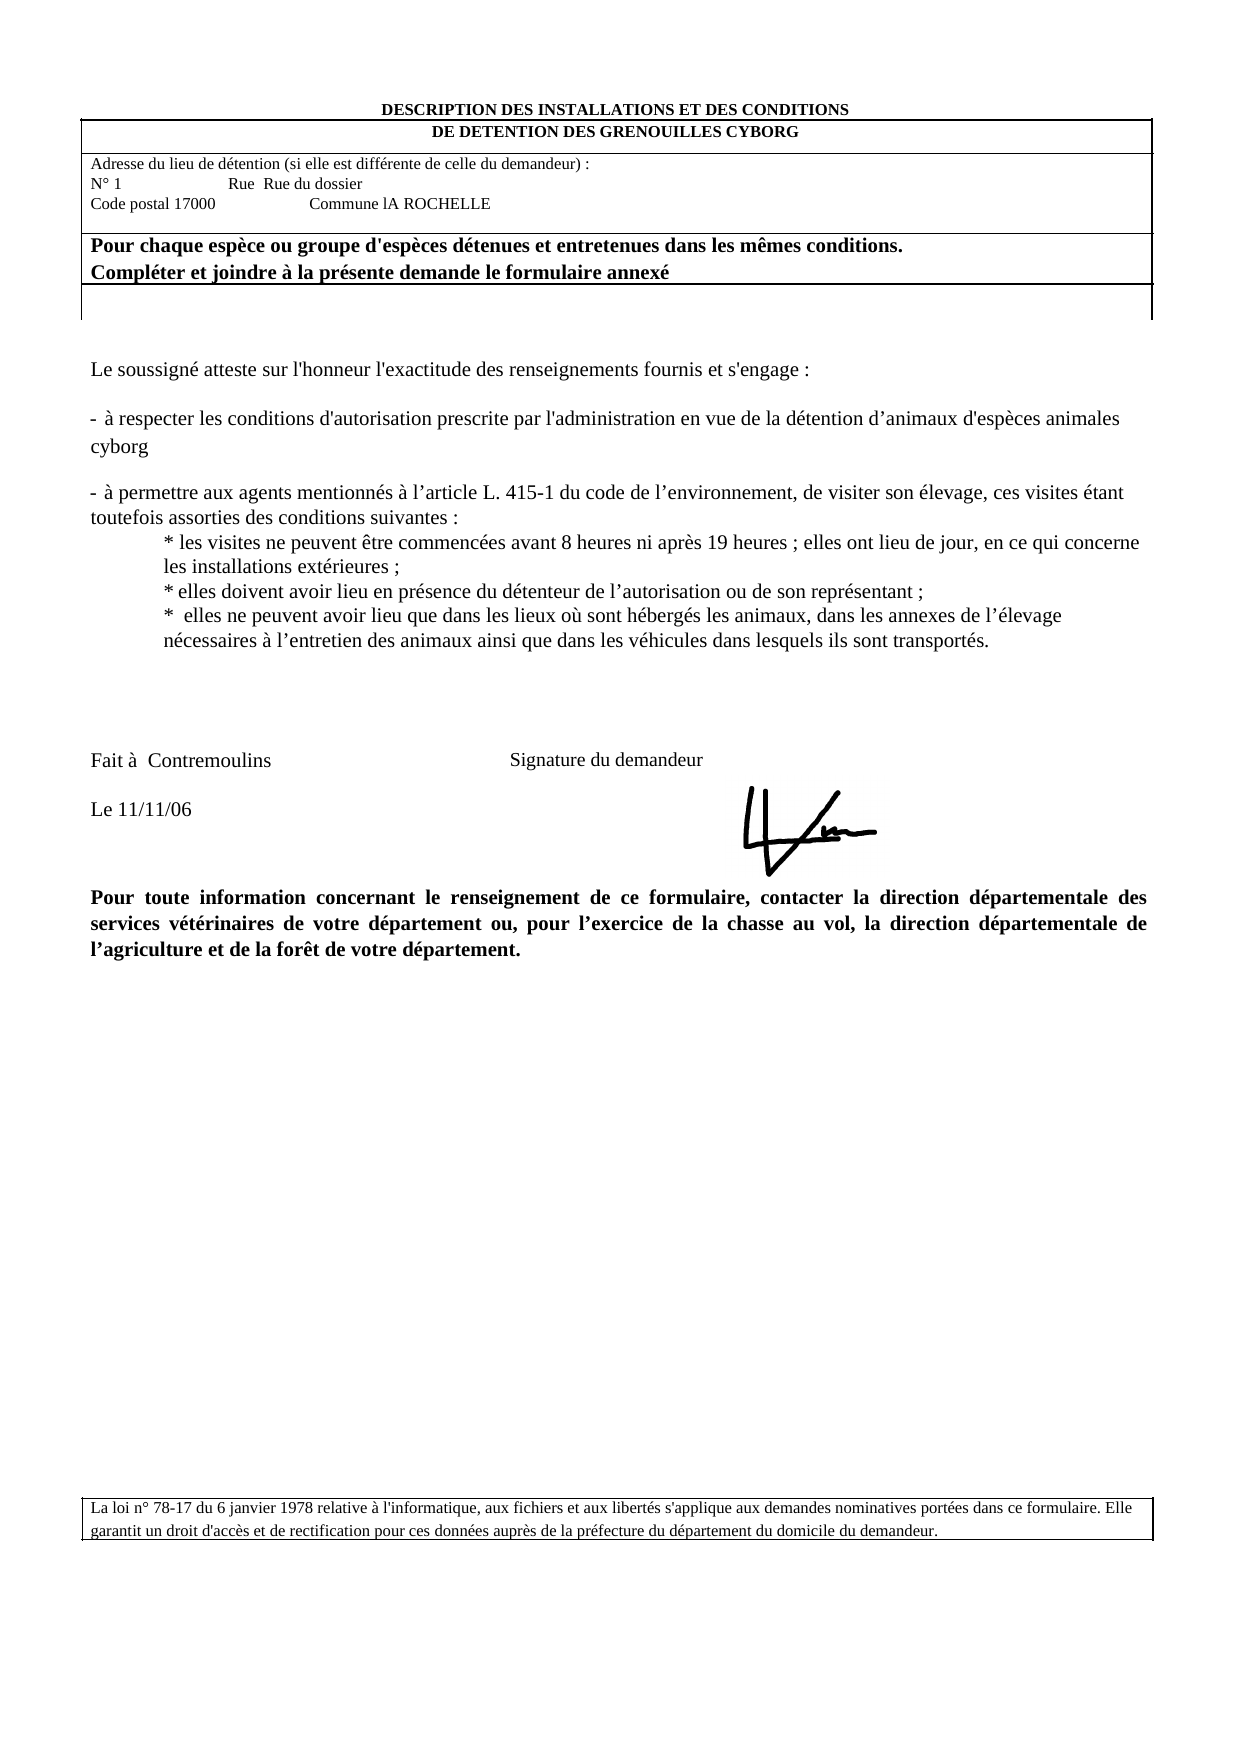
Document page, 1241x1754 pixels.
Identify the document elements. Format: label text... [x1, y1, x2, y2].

text Pour toute information concernant le renseignement de ce formulaire, contacter la direction départementale des services vétérinaires de votre département ou, pour l’exercice de la chasse au vol, la direction départementale de l’agriculture et de la forêt de votre département. [90, 885, 1148, 961]
text Le soussigné atteste sur l'honneur l'exactitude des renseignements fournis et s'engage : [90, 357, 1148, 381]
text [890, 797, 1148, 821]
list elles doivent avoir lieu en présence du détenteur de l’autorisation ou de son représentant ; [163, 579, 1148, 603]
text Signature du demandeur [509, 748, 1148, 771]
picture [725, 775, 890, 878]
list à permettre aux agents mentionnés à l’article L. 415-1 du code de l’environnement, de visiter son élevage, ces visites étant toutefois assorties des conditions suivantes : [89, 479, 1140, 529]
text Fait à Contremoulins [90, 748, 466, 772]
text Compléter et joindre à la présente demande le formulaire annexé [90, 260, 1148, 283]
text DE DETENTION DES GRENOUILLES CYBORG [89, 122, 1141, 141]
list à respecter les conditions d'autorisation prescrite par l'administration en vue de la détention d’animaux d'espèces animales cyborg [89, 406, 1140, 458]
text Code postal 17000 Commune lA ROCHELLE [90, 193, 1148, 213]
text La loi n° 78-17 du 6 janvier 1978 relative à l'informatique, aux fichiers et aux libertés s'applique aux demandes nominatives portées dans ce formulaire. Elle garantit un droit d'accès et de rectification pour ces données auprès de la préfecture du département du domicile du demandeur. [90, 1499, 1140, 1539]
text DESCRIPTION DES INSTALLATIONS ET DES CONDITIONS [89, 100, 1141, 119]
text Pour chaque espèce ou groupe d'espèces détenues et entretenues dans les mêmes conditions. [90, 234, 1148, 257]
text Le 11/11/06 [90, 797, 725, 821]
text Adresse du lieu de détention (si elle est différente de celle du demandeur) : [90, 154, 1148, 173]
list les visites ne peuvent être commencées avant 8 heures ni après 19 heures ; elles ont lieu de jour, en ce qui concerne les installations extérieures ; [163, 530, 1140, 578]
text N° 1 Rue Rue du dossier [90, 174, 1148, 193]
list elles ne peuvent avoir lieu que dans les lieux où sont hébergés les animaux, dans les annexes de l’élevage nécessaires à l’entretien des animaux ainsi que dans les véhicules dans lesquels ils sont transportés. [163, 603, 1140, 652]
